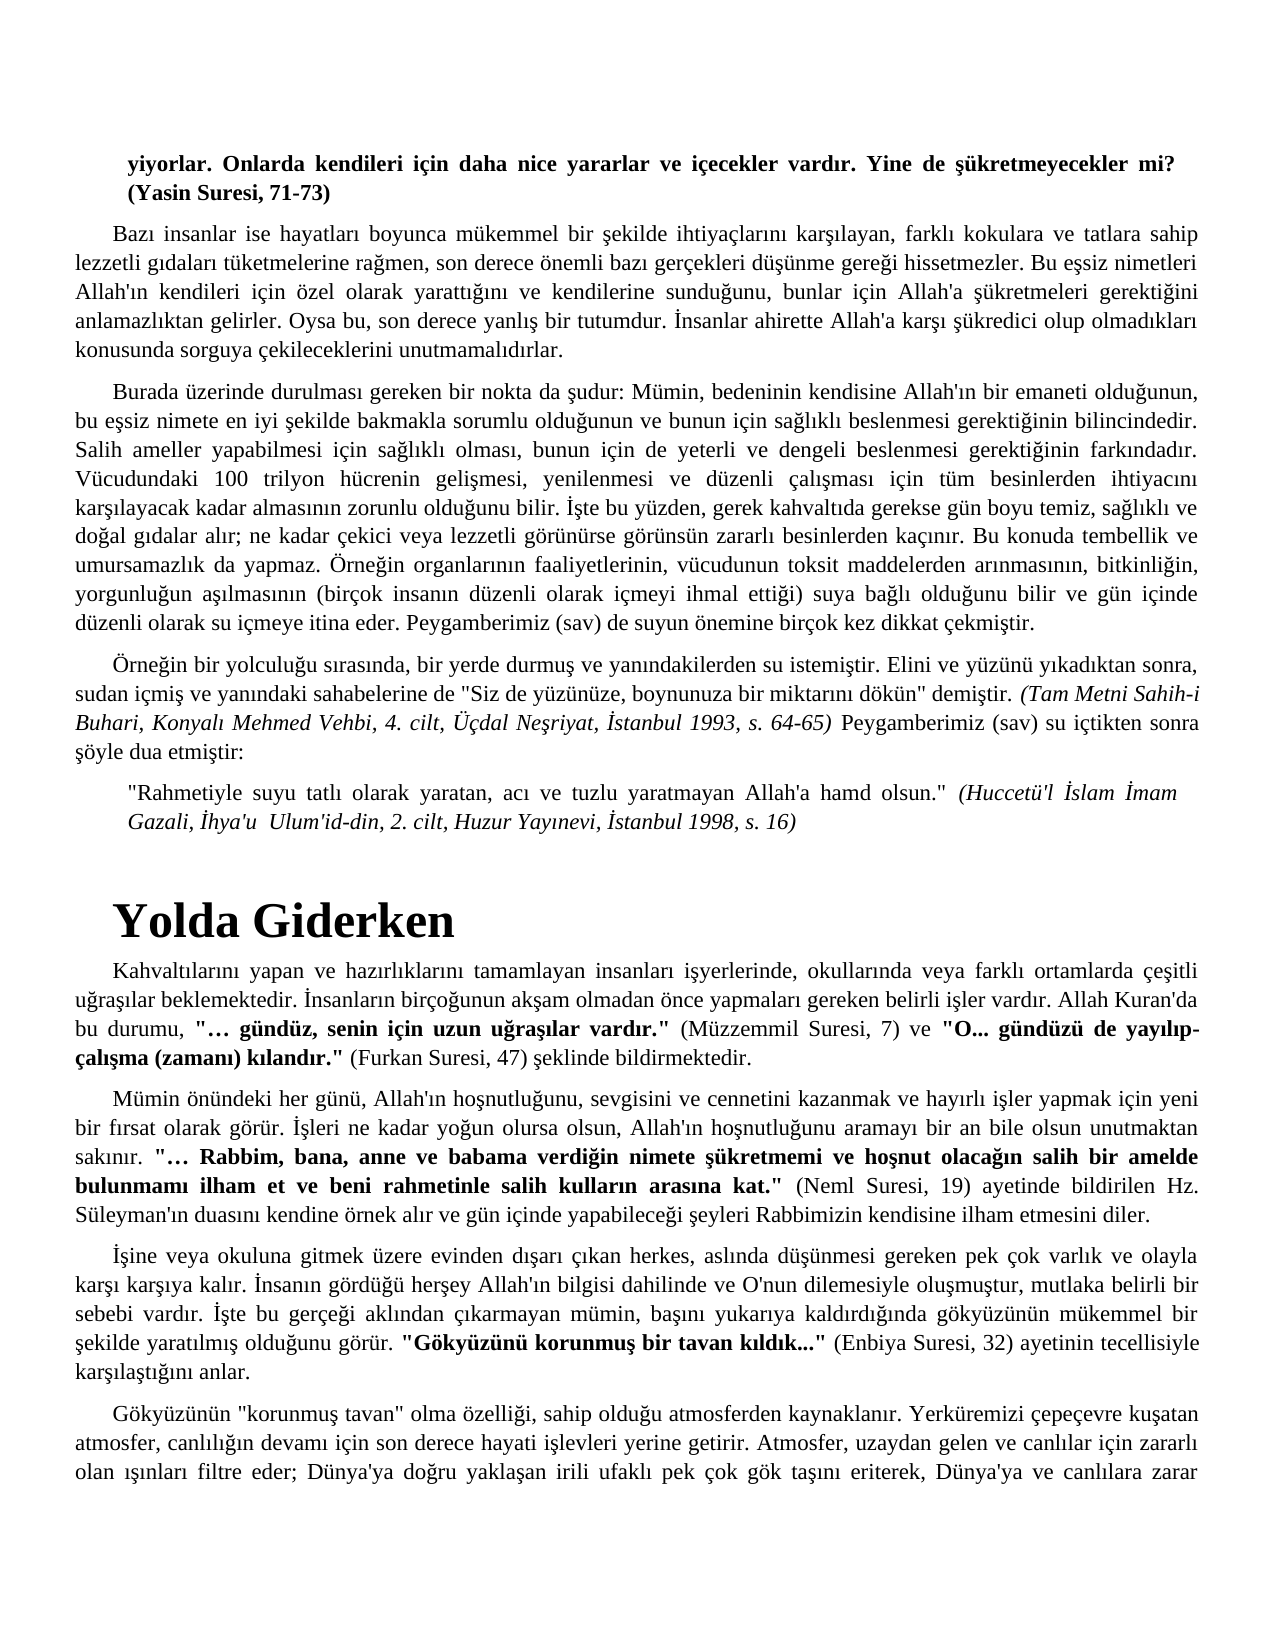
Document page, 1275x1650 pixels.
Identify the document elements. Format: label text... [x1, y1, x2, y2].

text İşine veya okuluna gitmek üzere evinden dışarı çıkan herkes, aslında düşünmesi gereken pek çok varlık ve olayla karşı karşıya kalır. İnsanın gördüğü herşey Allah'ın bilgisi dahilinde ve O'nun dilemesiyle oluşmuştur, mutlaka belirli bir sebebi vardır. İşte bu gerçeği aklından çıkarmayan mümin, başını yukarıya kaldırdığında gökyüzünün mükemmel bir şekilde yaratılmış olduğunu görür. "Gökyüzünü korunmuş bir tavan kıldık..." (Enbiya Suresi, 32) ayetinin tecellisiyle karşılaştığını anlar. [75, 1242, 1200, 1385]
text Gökyüzünün "korunmuş tavan" olma özelliği, sahip olduğu atmosferden kaynaklanır. Yerküremizi çepeçevre kuşatan atmosfer, canlılığın devamı için son derece hayati işlevleri yerine getirir. Atmosfer, uzaydan gelen ve canlılar için zararlı olan ışınları filtre eder; Dünya'ya doğru yaklaşan irili ufaklı pek çok gök taşını eriterek, Dünya'ya ve canlılara zarar [75, 1400, 1200, 1484]
text Örneğin bir yolculuğu sırasında, bir yerde durmuş ve yanındakilerden su istemiştir. Elini ve yüzünü yıkadıktan sonra, sudan içmiş ve yanındaki sahabelerine de "Siz de yüzünüze, boynunuza bir miktarını dökün" demiştir. (Tam Metni Sahih-i Buhari, Konyalı Mehmed Vehbi, 4. cilt, Üçdal Neşriyat, İstanbul 1993, s. 64-65) Peygamberimiz (sav) su içtikten sonra şöyle dua etmiştir: [75, 651, 1200, 764]
text Kahvaltılarını yapan ve hazırlıklarını tamamlayan insanları işyerlerinde, okullarında veya farklı ortamlarda çeşitli uğraşılar beklemektedir. İnsanların birçoğunun akşam olmadan önce yapmaları gereken belirli işler vardır. Allah Kuran'da bu durumu, "… gündüz, senin için uzun uğraşılar vardır." (Müzzemmil Suresi, 7) ve "O... gündüzü de yayılıp-çalışma (zamanı) kılandır." (Furkan Suresi, 47) şeklinde bildirmektedir. [75, 957, 1200, 1070]
text Burada üzerinde durulması gereken bir nokta da şudur: Mümin, bedeninin kendisine Allah'ın bir emaneti olduğunun, bu eşsiz nimete en iyi şekilde bakmakla sorumlu olduğunun ve bunun için sağlıklı beslenmesi gerektiğinin bilincindedir. Salih ameller yapabilmesi için sağlıklı olması, bunun için de yeterli ve dengeli beslenmesi gerektiğinin farkındadır. Vücudundaki 100 trilyon hücrenin gelişmesi, yenilenmesi ve düzenli çalışması için tüm besinlerden ihtiyacını karşılayacak kadar almasının zorunlu olduğunu bilir. İşte bu yüzden, gerek kahvaltıda gerekse gün boyu temiz, sağlıklı ve doğal gıdalar alır; ne kadar çekici veya lezzetli görünürse görünsün zararlı besinlerden kaçınır. Bu konuda tembellik ve umursamazlık da yapmaz. Örneğin organlarının faaliyetlerinin, vücudunun toksit maddelerden arınmasının, bitkinliğin, yorgunluğun aşılmasının (birçok insanın düzenli olarak içmeyi ihmal ettiği) suya bağlı olduğunu bilir ve gün içinde düzenli olarak su içmeye itina eder. Peygamberimiz (sav) de suyun önemine birçok kez dikkat çekmiştir. [75, 378, 1200, 636]
text Bazı insanlar ise hayatları boyunca mükemmel bir şekilde ihtiyaçlarını karşılayan, farklı kokulara ve tatlara sahip lezzetli gıdaları tüketmelerine rağmen, son derece önemli bazı gerçekleri düşünme gereği hissetmezler. Bu eşsiz nimetleri Allah'ın kendileri için özel olarak yarattığını ve kendilerine sunduğunu, bunlar için Allah'a şükretmeleri gerektiğini anlamazlıktan gelirler. Oysa bu, son derece yanlış bir tutumdur. İnsanlar ahirette Allah'a karşı şükredici olup olmadıkları konusunda sorguya çekileceklerini unutmamalıdırlar. [75, 220, 1200, 363]
subtitle Yolda Giderken [112, 891, 1200, 948]
text "Rahmetiyle suyu tatlı olarak yaratan, acı ve tuzlu yaratmayan Allah'a hamd olsun." (Huccetü'l İslam İmam Gazali, İhya'u Ulum'id-din, 2. cilt, Huzur Yayınevi, İstanbul 1998, s. 16) [127, 779, 1177, 834]
text yiyorlar. Onlarda kendileri için daha nice yararlar ve içecekler vardır. Yine de şükretmeyecekler mi? (Yasin Suresi, 71-73) [127, 150, 1177, 205]
text Mümin önündeki her günü, Allah'ın hoşnutluğunu, sevgisini ve cennetini kazanmak ve hayırlı işler yapmak için yeni bir fırsat olarak görür. İşleri ne kadar yoğun olursa olsun, Allah'ın hoşnutluğunu aramayı bir an bile olsun unutmaktan sakınır. "… Rabbim, bana, anne ve babama verdiğin nimete şükretmemi ve hoşnut olacağın salih bir amelde bulunmamı ilham et ve beni rahmetinle salih kulların arasına kat." (Neml Suresi, 19) ayetinde bildirilen Hz. Süleyman'ın duasını kendine örnek alır ve gün içinde yapabileceği şeyleri Rabbimizin kendisine ilham etmesini diler. [75, 1085, 1200, 1227]
